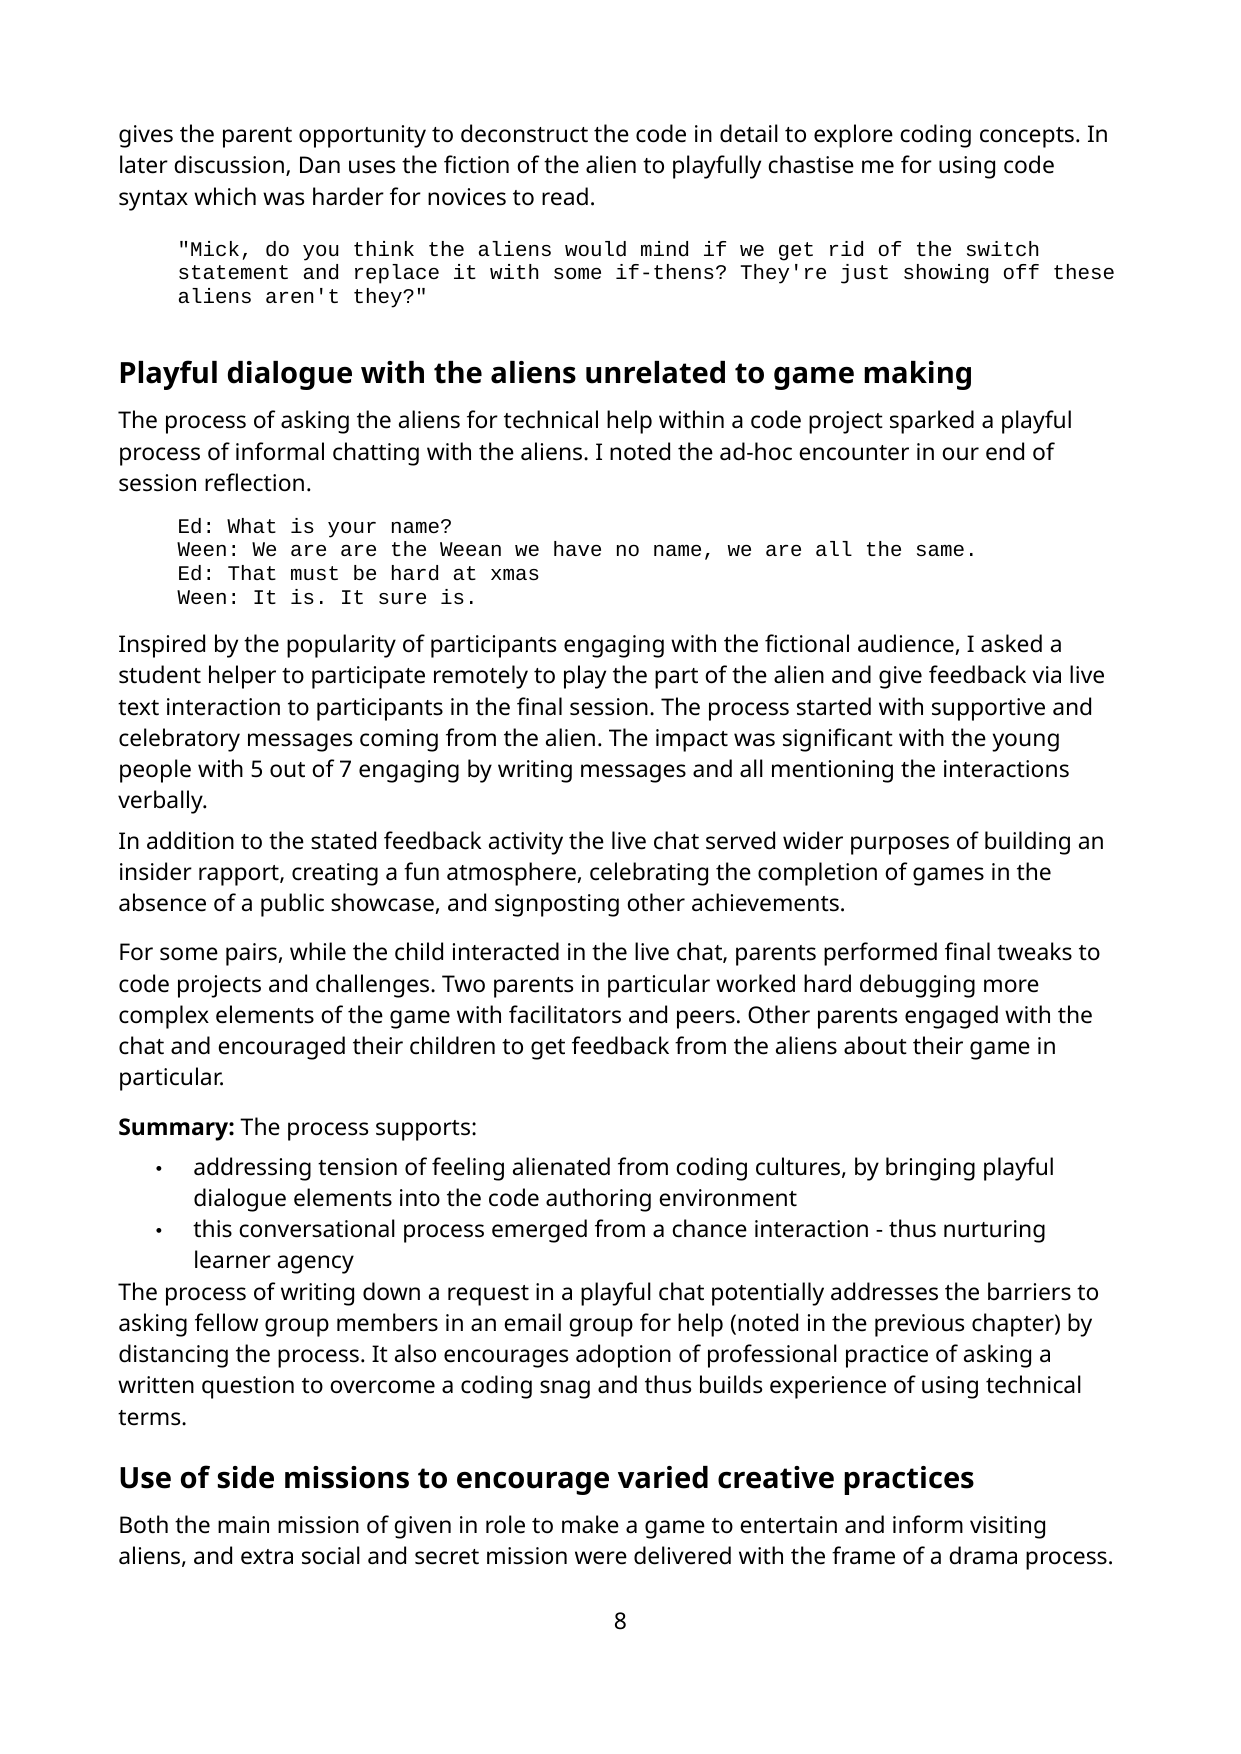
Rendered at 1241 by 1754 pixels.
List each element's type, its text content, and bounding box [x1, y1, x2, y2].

text Inspired by the popularity of participants engaging with the fictional audience, I asked a student helper to participate remotely to play the part of the alien and give feedback via live text interaction to participants in the final session. The process started with supportive and celebratory messages coming from the alien. The impact was significant with the young people with 5 out of 7 engaging by writing messages and all mentioning the interactions verbally. [118, 628, 1122, 816]
text Summary: The process supports: [118, 1110, 1122, 1142]
text gives the parent opportunity to deconstruct the code in detail to explore coding concepts. In later discussion, Dan uses the fiction of the alien to playfully chastise me for using code syntax which was harder for novices to read. [118, 118, 1122, 212]
subtitle Use of side missions to encourage varied creative practices [118, 1457, 1122, 1497]
text Both the main mission of given in role to make a game to entertain and inform visiting aliens, and extra social and secret mission were delivered with the frame of a drama process. [118, 1509, 1122, 1572]
list this conversational process emerged from a chance interaction - thus nurturing learner agency [156, 1213, 1122, 1276]
text Ed: What is your name? [177, 516, 1122, 539]
text In addition to the stated feedback activity the live chat served wider purposes of building an insider rapport, creating a fun atmosphere, celebrating the completion of games in the absence of a public showcase, and signposting other achievements. [118, 824, 1122, 918]
text The process of writing down a request in a playful chat potentially addresses the barriers to asking fellow group members in an email group for help (noted in the previous chapter) by distancing the process. It also encourages adoption of professional practice of asking a written question to overcome a coding snag and thus builds experience of using technical terms. [118, 1276, 1122, 1432]
text For some pairs, while the child interacted in the live chat, parents performed final tweaks to code projects and challenges. Two parents in particular worked hard debugging more complex elements of the game with facilitators and peers. Other parents engaged with the chat and encouraged their children to get feedback from the aliens about their game in particular. [118, 936, 1122, 1092]
text "Mick, do you think the aliens would mind if we get rid of the switch statement and replace it with some if-thens? They're just showing off these aliens aren't they?" [177, 238, 1122, 309]
text Ween: We are are the Weean we have no name, we are all the same. [177, 539, 1122, 563]
text Ed: That must be hard at xmas [177, 563, 1122, 587]
subtitle Playful dialogue with the aliens unrelated to game making [118, 352, 1122, 392]
text The process of asking the aliens for technical help within a code project sparked a playful process of informal chatting with the aliens. I noted the ad-hoc encounter in our end of session reflection. [118, 404, 1122, 498]
list addressing tension of feeling alienated from coding cultures, by bringing playful dialogue elements into the code authoring environment [156, 1151, 1122, 1213]
text Ween: It is. It sure is. [177, 587, 1122, 610]
